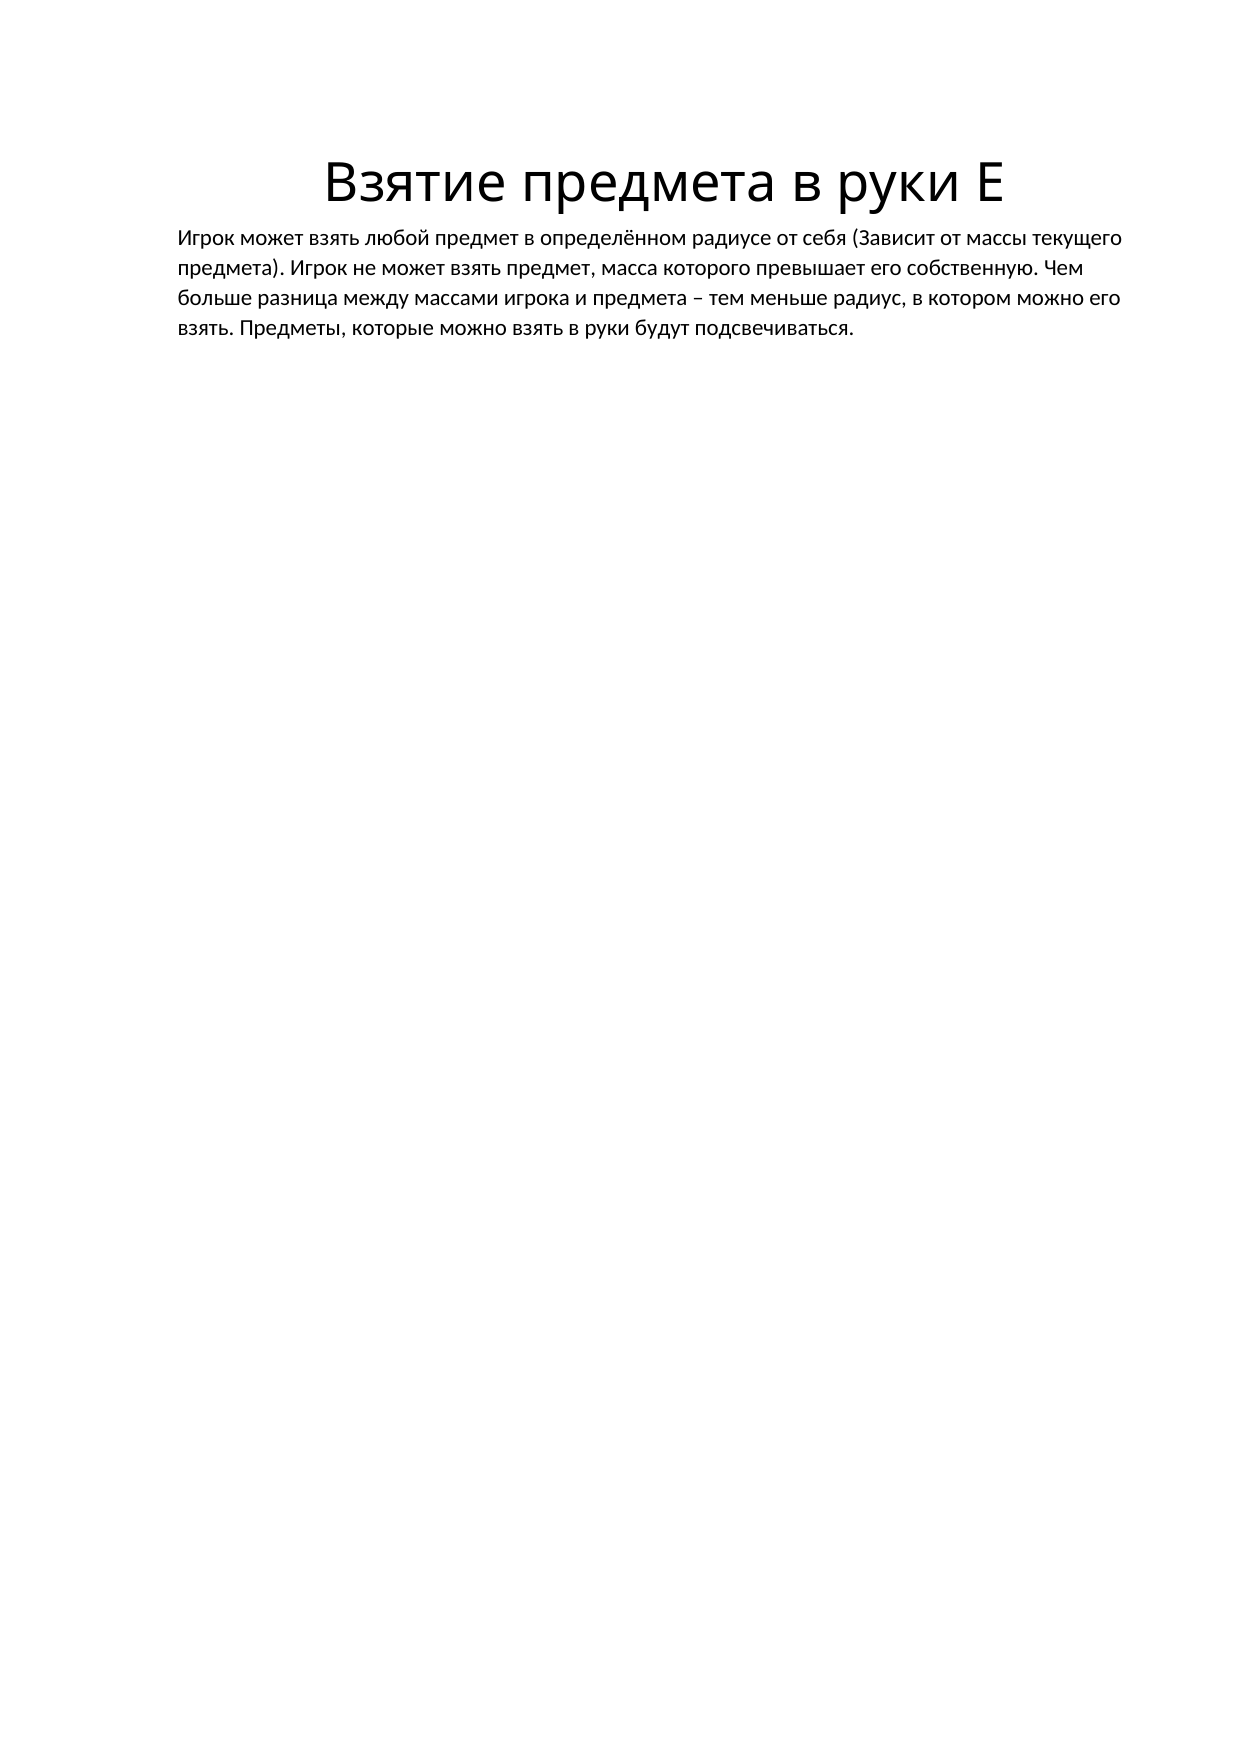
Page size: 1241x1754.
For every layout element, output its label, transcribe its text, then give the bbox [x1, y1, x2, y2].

text Игрок может взять любой предмет в определённом радиусе от себя (Зависит от массы текущего предмета). Игрок не может взять предмет, масса которого превышает его собственную. Чем больше разница между массами игрока и предмета – тем меньше радиус, в котором можно его взять. Предметы, которые можно взять в руки будут подсвечиваться. [177, 223, 1152, 341]
subtitle Взятие предмета в руки E [177, 143, 1152, 217]
